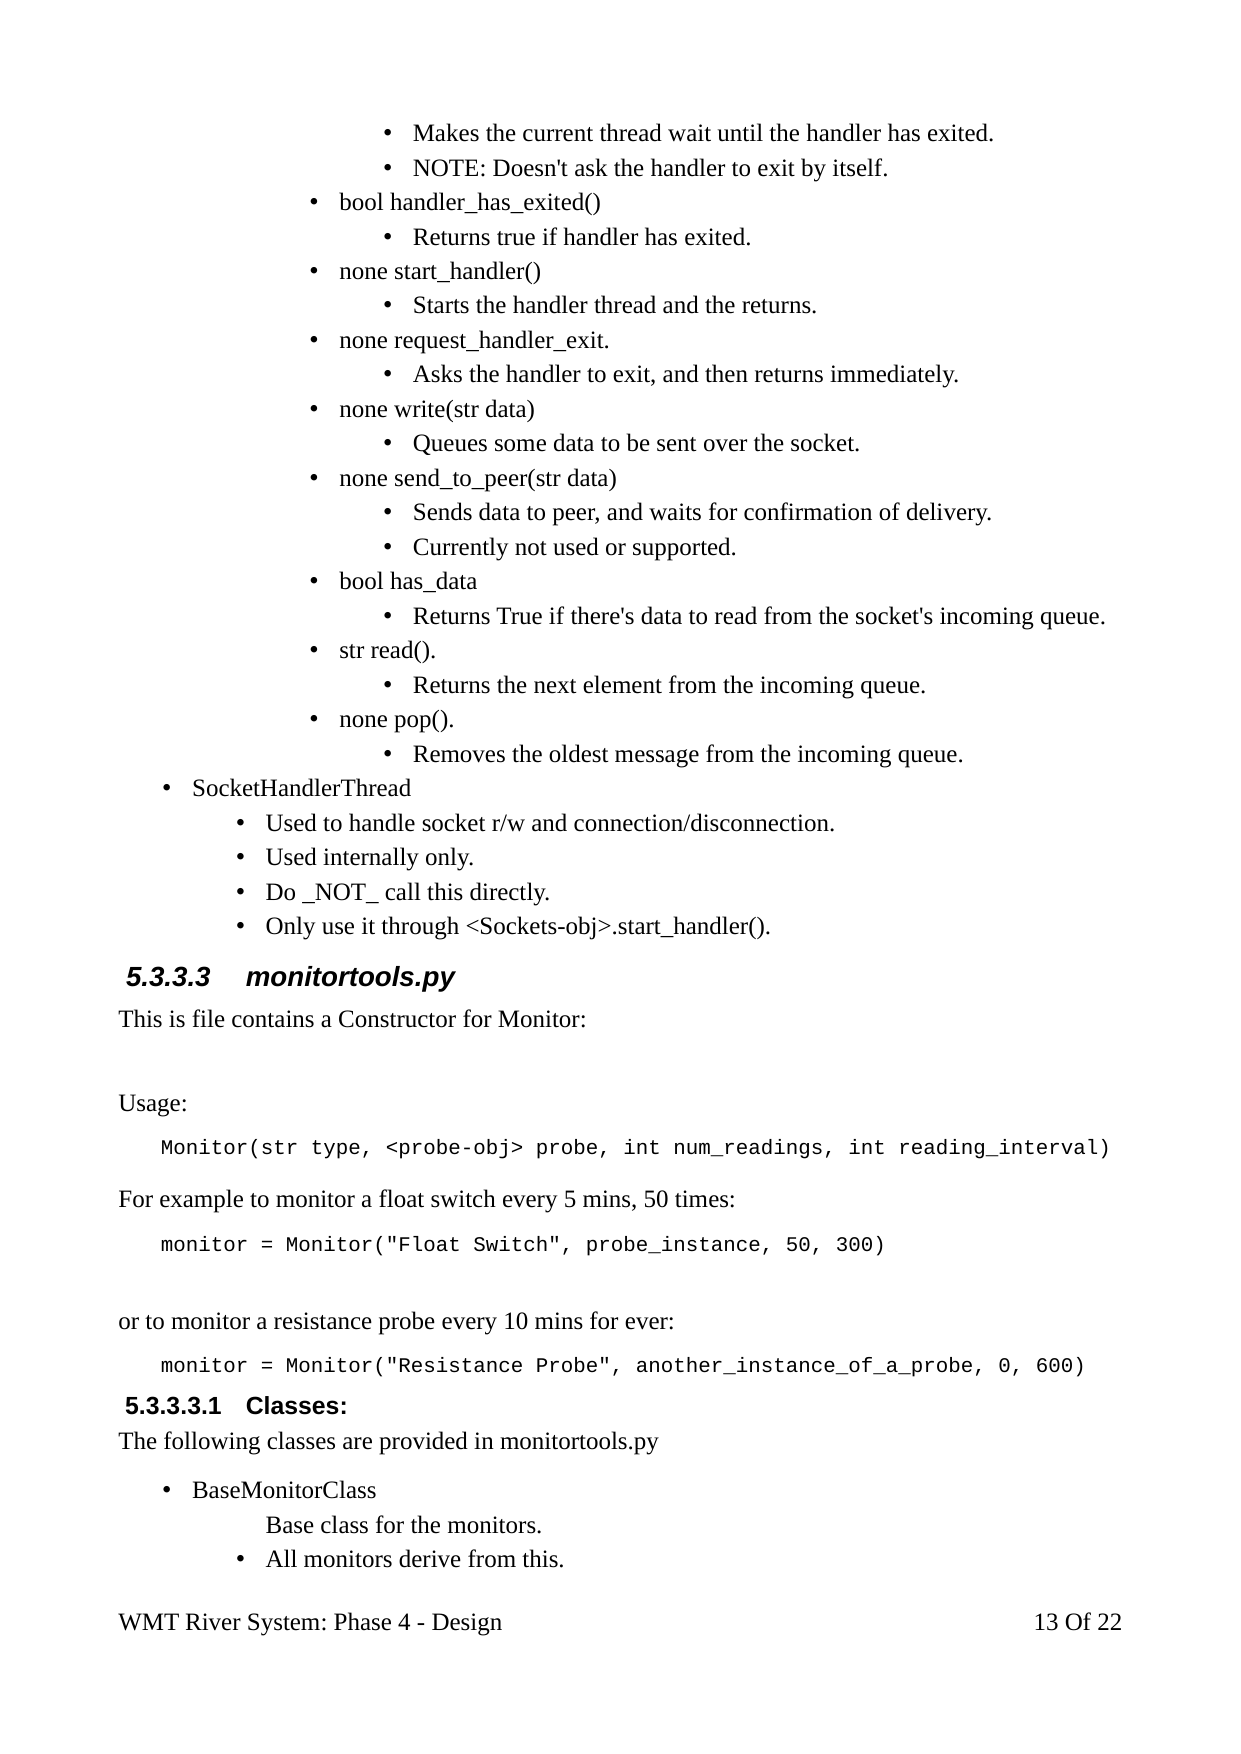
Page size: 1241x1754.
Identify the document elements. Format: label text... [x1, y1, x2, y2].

list Do _NOT_ call this directly. [236, 877, 1122, 905]
subtitle Classes: [118, 1391, 1122, 1420]
text Monitor(str type, <probe-obj> probe, int num_readings, int reading_interval) [161, 1137, 1122, 1184]
list none request_handler_exit. [309, 325, 1122, 354]
list Starts the handler thread and the returns. [383, 291, 1122, 319]
list Currently not used or supported. [383, 532, 1122, 561]
list BaseMonitorClass [162, 1475, 1122, 1504]
list Returns the next element from the incoming queue. [383, 670, 1122, 698]
list SocketHandlerThread [162, 773, 1122, 802]
list none write(str data) [309, 394, 1122, 423]
text For example to monitor a float switch every 5 mins, 50 times: [118, 1184, 1122, 1213]
list Queues some data to be sent over the socket. [383, 428, 1122, 457]
text or to monitor a resistance probe every 10 mins for ever: [118, 1306, 1122, 1335]
list bool has_data [309, 566, 1122, 595]
list Returns true if handler has exited. [383, 222, 1122, 250]
list Used internally only. [236, 842, 1122, 871]
list str read(). [309, 635, 1122, 664]
text monitor = Monitor("Resistance Probe", another_instance_of_a_probe, 0, 600) [161, 1355, 1122, 1379]
list NOTE: Doesn't ask the handler to exit by itself. [383, 153, 1122, 181]
list Sends data to peer, and waits for confirmation of delivery. [383, 497, 1122, 526]
list Returns True if there's data to read from the socket's incoming queue. [383, 601, 1122, 629]
list bool handler_has_exited() [309, 187, 1122, 216]
list none start_handler() [309, 256, 1122, 285]
list Removes the oldest message from the incoming queue. [383, 739, 1122, 767]
text Usage: [118, 1088, 1122, 1117]
list Only use it through <Sockets-obj>.start_handler(). [236, 911, 1122, 940]
list none send_to_peer(str data) [309, 463, 1122, 492]
text This is file contains a Constructor for Monitor: [118, 1004, 1122, 1068]
list Asks the handler to exit, and then returns immediately. [383, 359, 1122, 388]
text monitor = Monitor("Float Switch", probe_instance, 50, 300) [161, 1233, 1122, 1257]
list none pop(). [309, 704, 1122, 733]
list All monitors derive from this. [236, 1544, 1122, 1573]
list Makes the current thread wait until the handler has exited. [383, 118, 1122, 147]
list Used to handle socket r/w and connection/disconnection. [236, 808, 1122, 836]
text The following classes are provided in monitortools.py [118, 1426, 1122, 1455]
list Base class for the monitors. [236, 1510, 1122, 1538]
subtitle monitortools.py [118, 960, 1122, 992]
